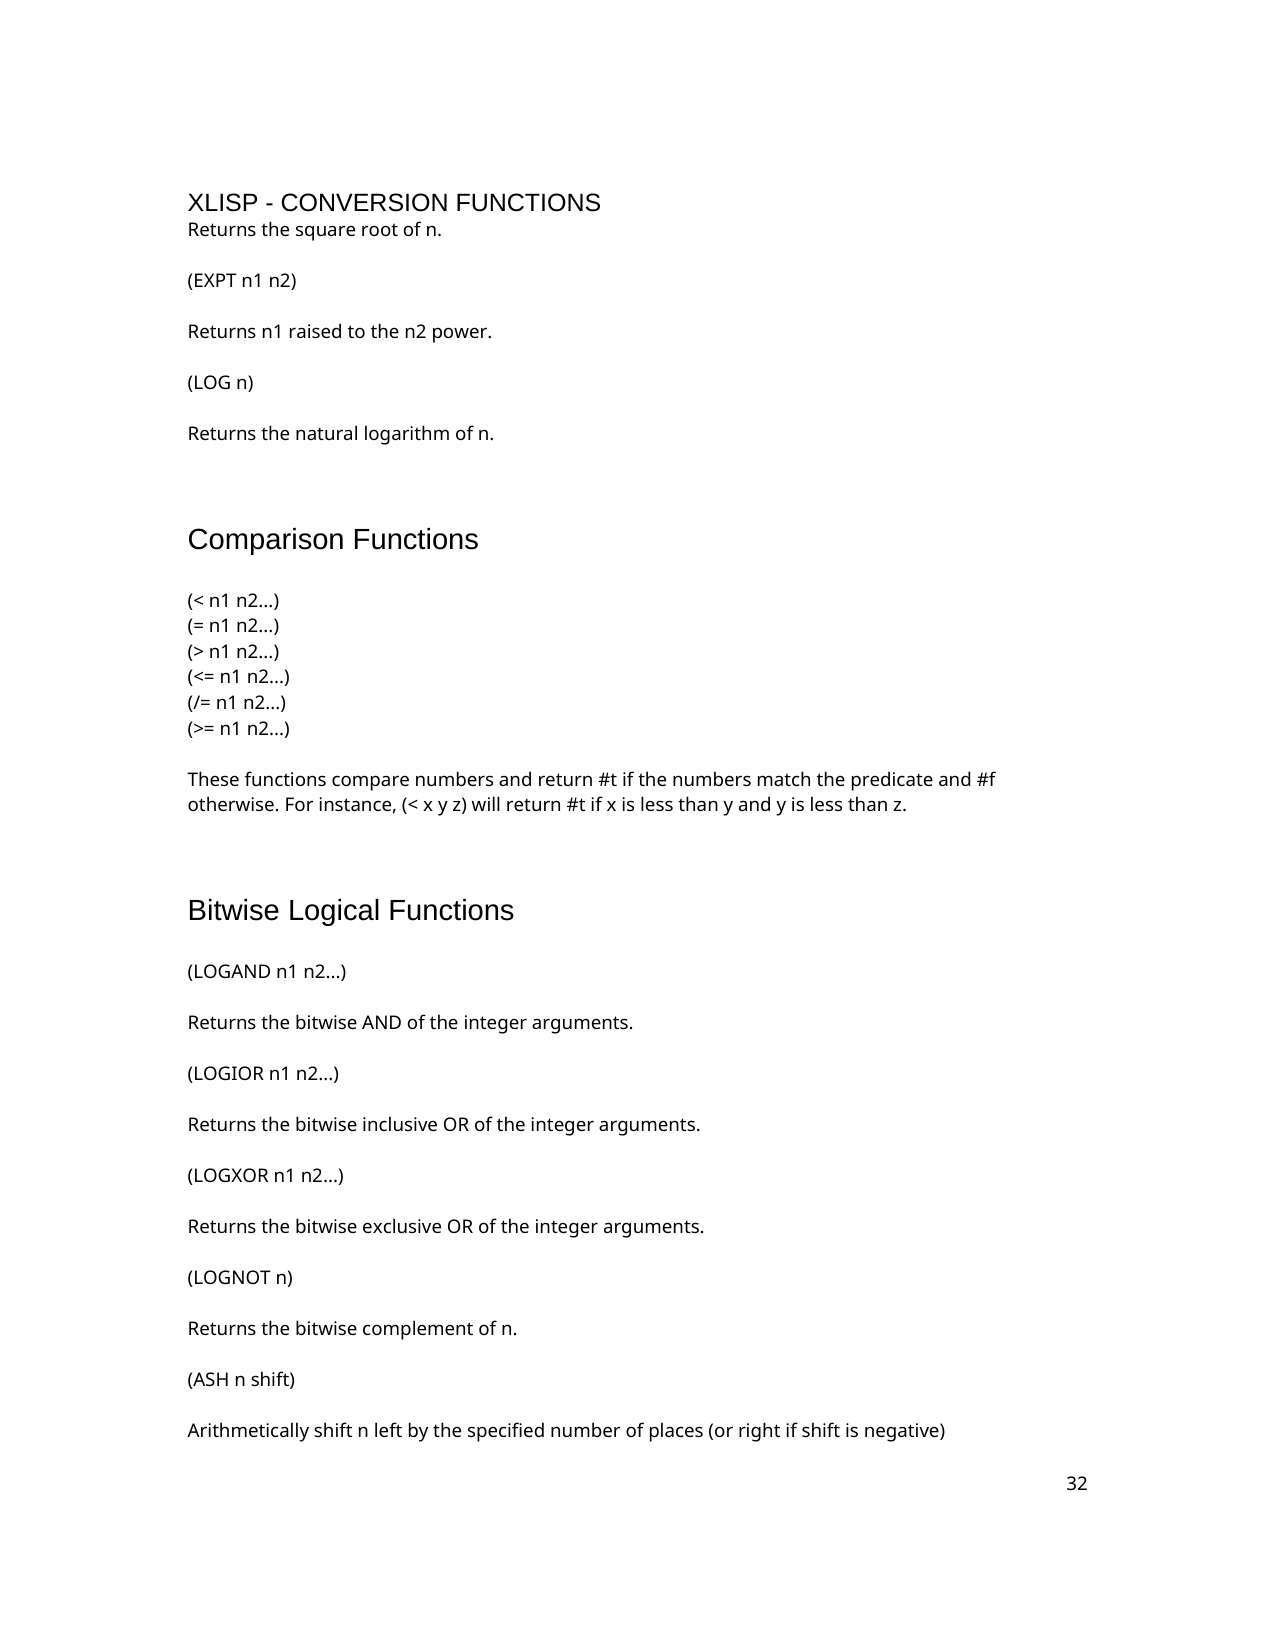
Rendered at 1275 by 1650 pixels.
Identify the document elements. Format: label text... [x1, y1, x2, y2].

text (>= n1 n2...) [187, 715, 1087, 740]
text (EXPT n1 n2) [187, 267, 1087, 293]
text (> n1 n2...) [187, 638, 1087, 664]
text Returns the square root of n. [187, 216, 1087, 242]
text (<= n1 n2...) [187, 664, 1087, 689]
text Returns the bitwise AND of the integer arguments. [187, 1009, 1087, 1035]
text Returns the natural logarithm of n. [187, 420, 1087, 446]
text These functions compare numbers and return #t if the numbers match the predicate and #f otherwise. For instance, (< x y z) will return #t if x is less than y and y is less than z. [187, 766, 1087, 817]
text (LOGAND n1 n2...) [187, 958, 1087, 984]
text (LOGXOR n1 n2...) [187, 1162, 1087, 1188]
text Returns the bitwise complement of n. [187, 1316, 1087, 1341]
text (ASH n shift) [187, 1367, 1087, 1392]
text Returns the bitwise exclusive OR of the integer arguments. [187, 1213, 1087, 1239]
subtitle Comparison Functions [187, 522, 1087, 556]
subtitle Bitwise Logical Functions [187, 893, 1087, 927]
text (/= n1 n2...) [187, 689, 1087, 715]
text Returns n1 raised to the n2 power. [187, 318, 1087, 344]
text (LOGNOT n) [187, 1264, 1087, 1290]
text (= n1 n2...) [187, 613, 1087, 638]
text (LOG n) [187, 369, 1087, 395]
text Arithmetically shift n left by the specified number of places (or right if shift is negative) [187, 1418, 1087, 1443]
text (< n1 n2...) [187, 587, 1087, 613]
text (LOGIOR n1 n2...) [187, 1060, 1087, 1086]
text Returns the bitwise inclusive OR of the integer arguments. [187, 1111, 1087, 1137]
